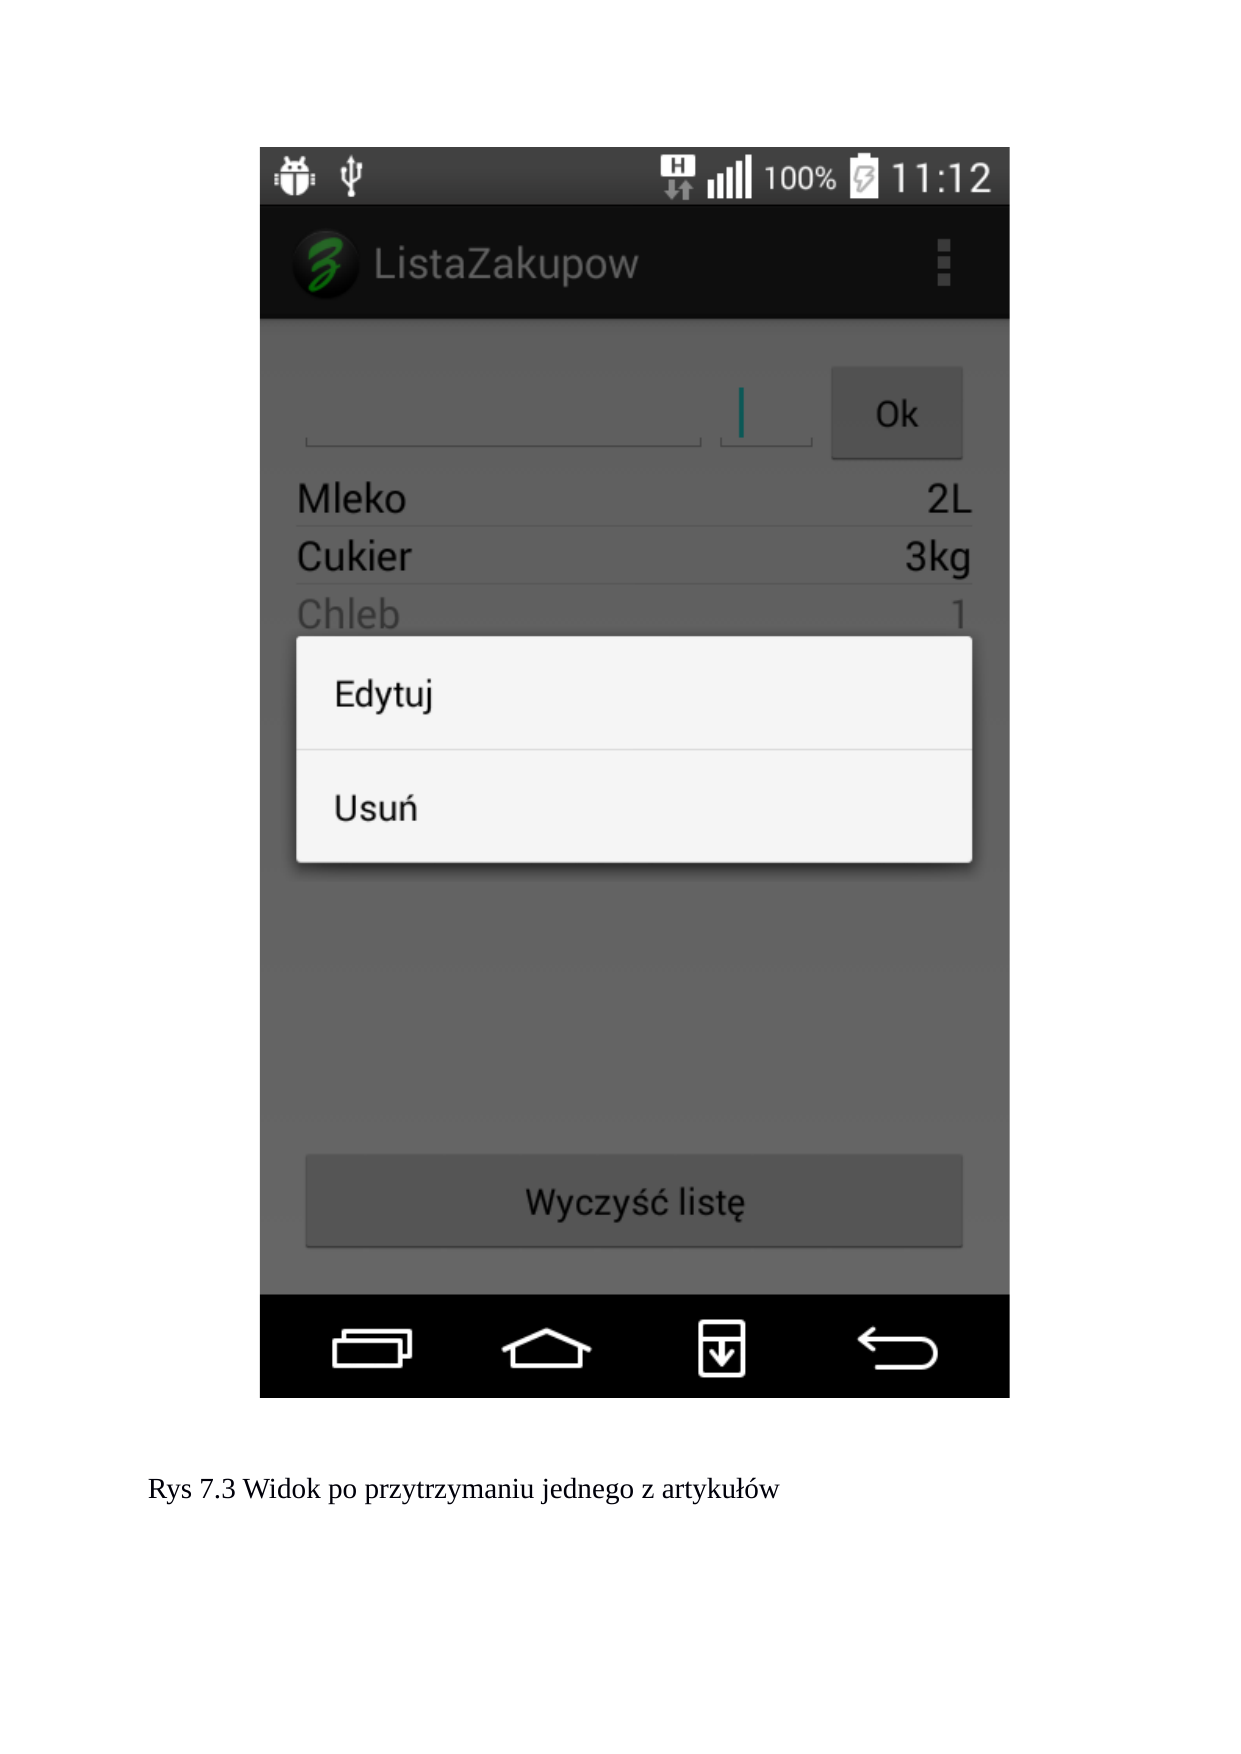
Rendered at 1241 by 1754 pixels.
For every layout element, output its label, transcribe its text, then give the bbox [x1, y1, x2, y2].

picture [259, 147, 1010, 1398]
text Rys 7.3 Widok po przytrzymaniu jednego z artykułów [148, 1471, 1122, 1505]
